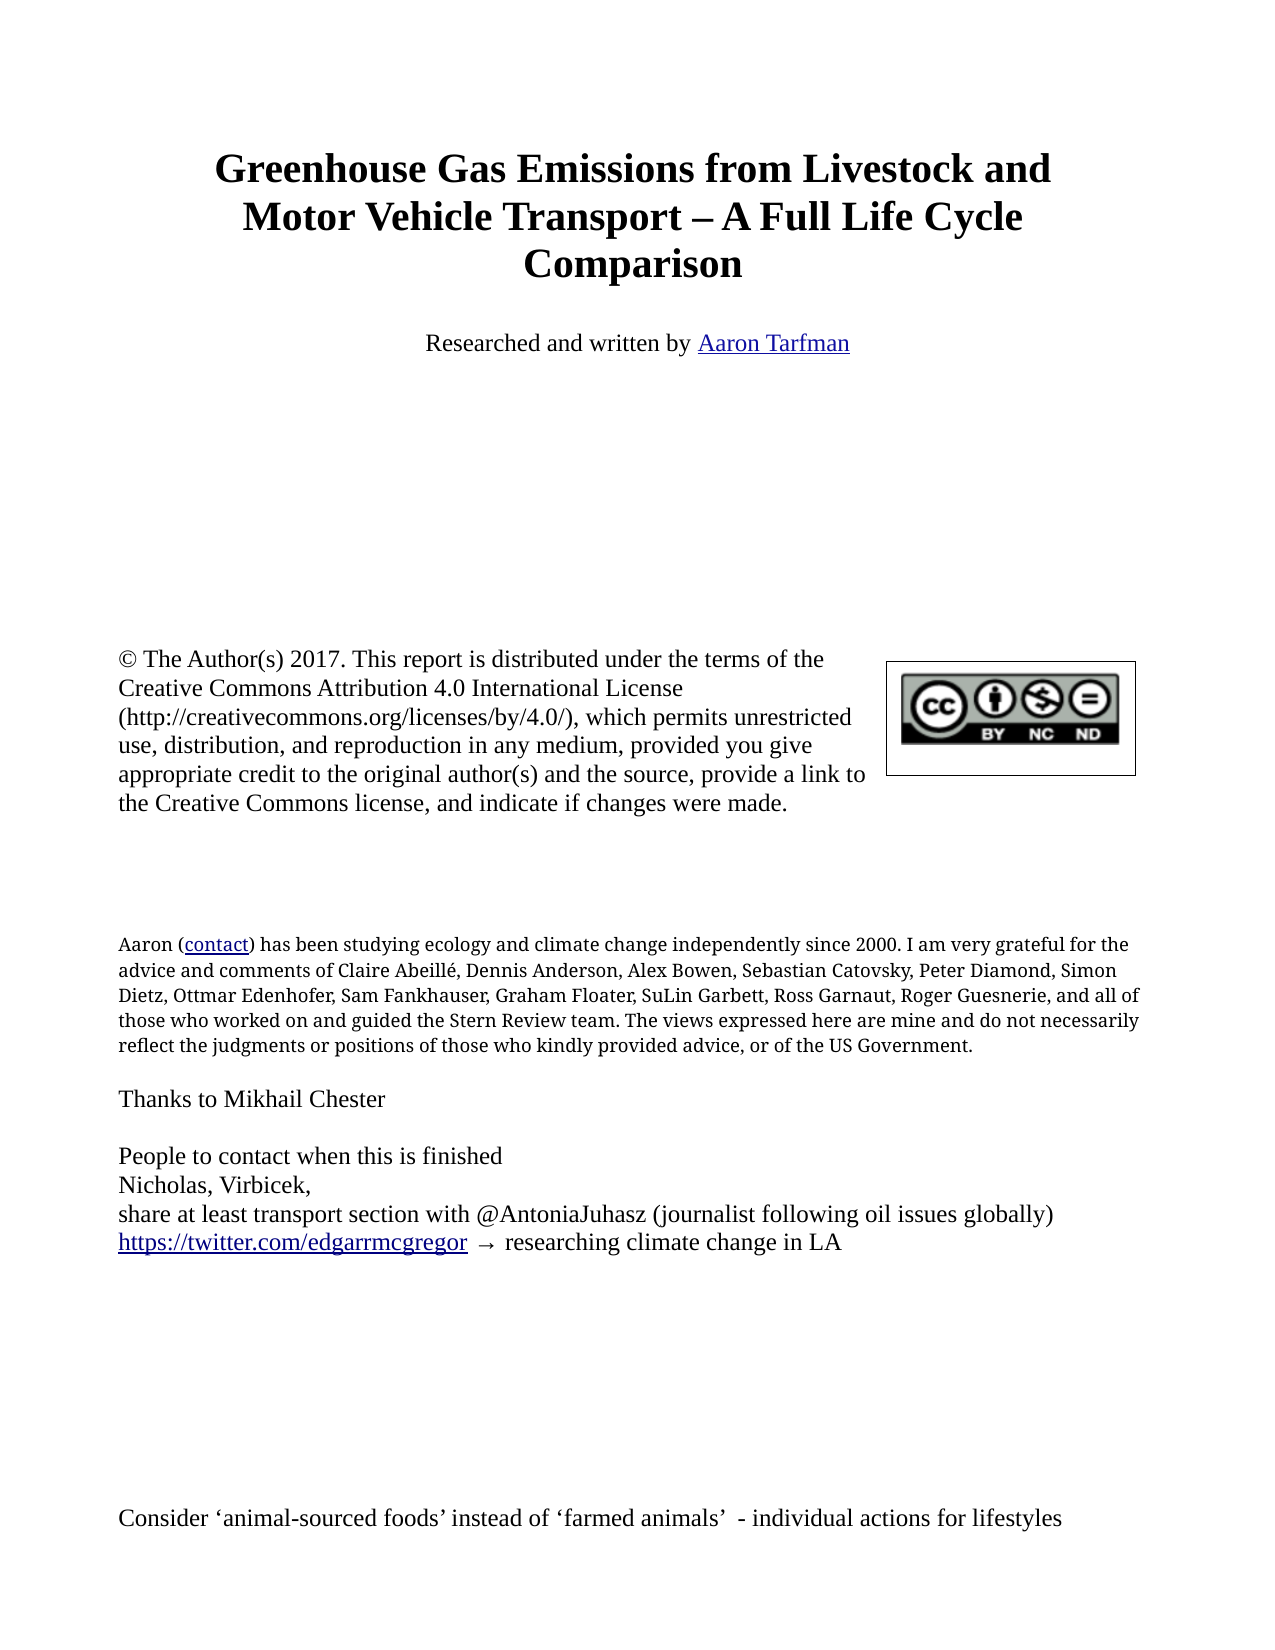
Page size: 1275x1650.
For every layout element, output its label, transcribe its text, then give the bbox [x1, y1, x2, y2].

text Aaron (contact) has been studying ecology and climate change independently since 2000. I am very grateful for the advice and comments of Claire Abeillé, Dennis Anderson, Alex Bowen, Sebastian Catovsky, Peter Diamond, Simon Dietz, Ottmar Edenhofer, Sam Fankhauser, Graham Floater, SuLin Garbett, Ross Garnaut, Roger Guesnerie, and all of those who worked on and guided the Stern Review team. The views expressed here are mine and do not necessarily reflect the judgments or positions of those who kindly provided advice, or of the US Government. [118, 932, 1157, 1058]
text https://twitter.com/edgarrmcgregor → researching climate change in LA [118, 1227, 1157, 1256]
subtitle Greenhouse Gas Emissions from Livestock and Motor Vehicle Transport – A Full Life Cycle Comparison [156, 143, 1110, 287]
text Researched and written by Aaron Tarfman [118, 328, 1157, 357]
text People to contact when this is finished [118, 1141, 1157, 1170]
text Nicholas, Virbicek, [118, 1170, 1157, 1199]
picture [901, 670, 1120, 745]
text © The Author(s) 2017. This report is distributed under the terms of the Creative Commons Attribution 4.0 International License (http://creativecommons.org/licenses/by/4.0/), which permits unrestricted use, distribution, and reproduction in any medium, provided you give appropriate credit to the original author(s) and the source, provide a link to the Creative Commons license, and indicate if changes were made. [118, 644, 1157, 817]
text share at least transport section with @AntoniaJuhasz (journalist following oil issues globally) [118, 1199, 1157, 1227]
text Thanks to Mikhail Chester [118, 1084, 1157, 1112]
